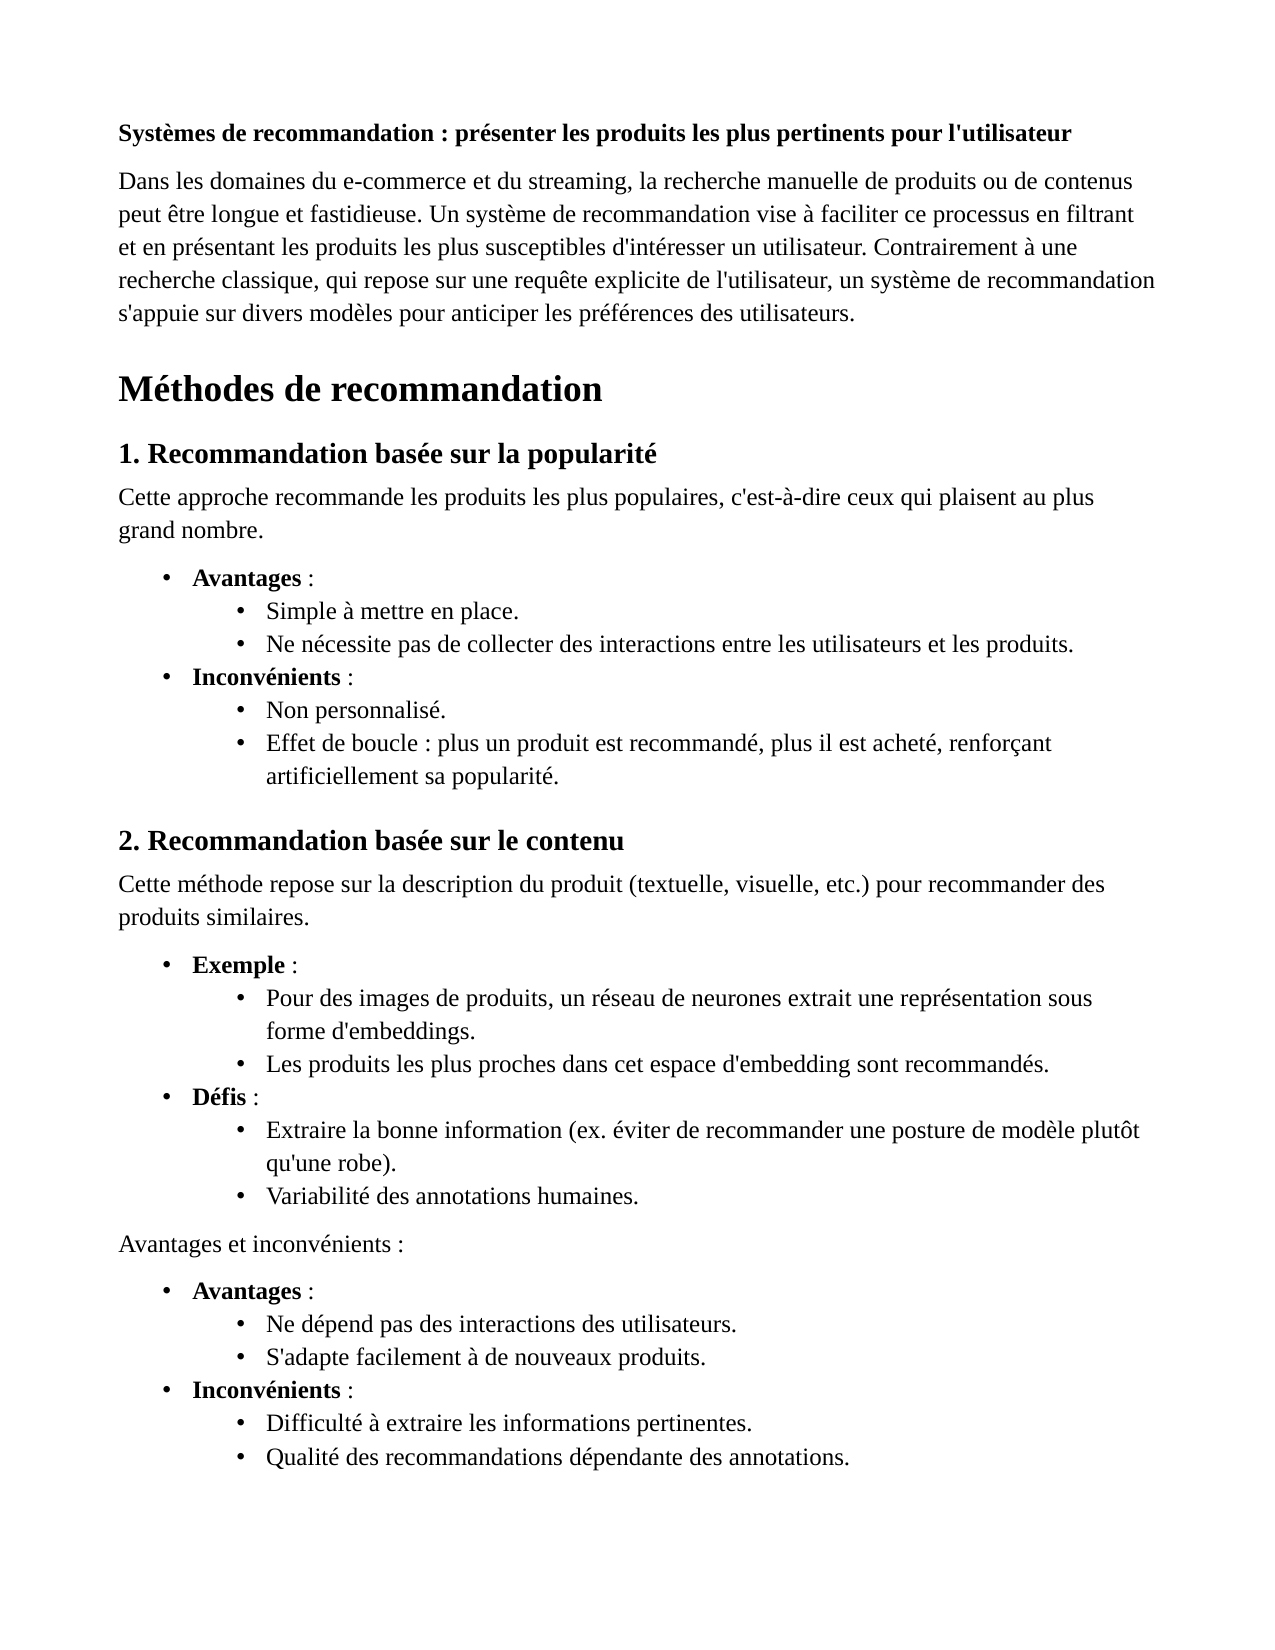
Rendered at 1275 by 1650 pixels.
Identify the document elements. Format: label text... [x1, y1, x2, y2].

list Pour des images de produits, un réseau de neurones extrait une représentation sous forme d'embeddings. [236, 983, 1157, 1045]
list Les produits les plus proches dans cet espace d'embedding sont recommandés. [236, 1049, 1157, 1078]
subtitle 1. Recommandation basée sur la popularité [118, 436, 1157, 470]
text Cette approche recommande les produits les plus populaires, c'est-à-dire ceux qui plaisent au plus grand nombre. [118, 482, 1157, 544]
list Qualité des recommandations dépendante des annotations. [236, 1442, 1157, 1470]
list Simple à mettre en place. [236, 596, 1157, 625]
list Ne dépend pas des interactions des utilisateurs. [236, 1309, 1157, 1338]
text Cette méthode repose sur la description du produit (textuelle, visuelle, etc.) pour recommander des produits similaires. [118, 869, 1157, 931]
list S'adapte facilement à de nouveaux produits. [236, 1342, 1157, 1371]
text Avantages et inconvénients : [118, 1229, 1157, 1258]
list Inconvénients : [162, 1376, 1157, 1404]
text Systèmes de recommandation : présenter les produits les plus pertinents pour l'utilisateur [118, 118, 1157, 147]
list Non personnalisé. [236, 695, 1157, 724]
list Difficulté à extraire les informations pertinentes. [236, 1408, 1157, 1437]
list Exemple : [162, 950, 1157, 979]
subtitle Méthodes de recommandation [118, 366, 1157, 409]
list Avantages : [162, 563, 1157, 592]
list Extraire la bonne information (ex. éviter de recommander une posture de modèle plutôt qu'une robe). [236, 1115, 1157, 1177]
subtitle 2. Recommandation basée sur le contenu [118, 823, 1157, 857]
list Avantages : [162, 1276, 1157, 1305]
list Variabilité des annotations humaines. [236, 1181, 1157, 1210]
list Inconvénients : [162, 662, 1157, 691]
list Effet de boucle : plus un produit est recommandé, plus il est acheté, renforçant artificiellement sa popularité. [236, 728, 1157, 790]
text Dans les domaines du e-commerce et du streaming, la recherche manuelle de produits ou de contenus peut être longue et fastidieuse. Un système de recommandation vise à faciliter ce processus en filtrant et en présentant les produits les plus susceptibles d'intéresser un utilisateur. Contrairement à une recherche classique, qui repose sur une requête explicite de l'utilisateur, un système de recommandation s'appuie sur divers modèles pour anticiper les préférences des utilisateurs. [118, 166, 1157, 327]
list Défis : [162, 1082, 1157, 1111]
list Ne nécessite pas de collecter des interactions entre les utilisateurs et les produits. [236, 629, 1157, 658]
